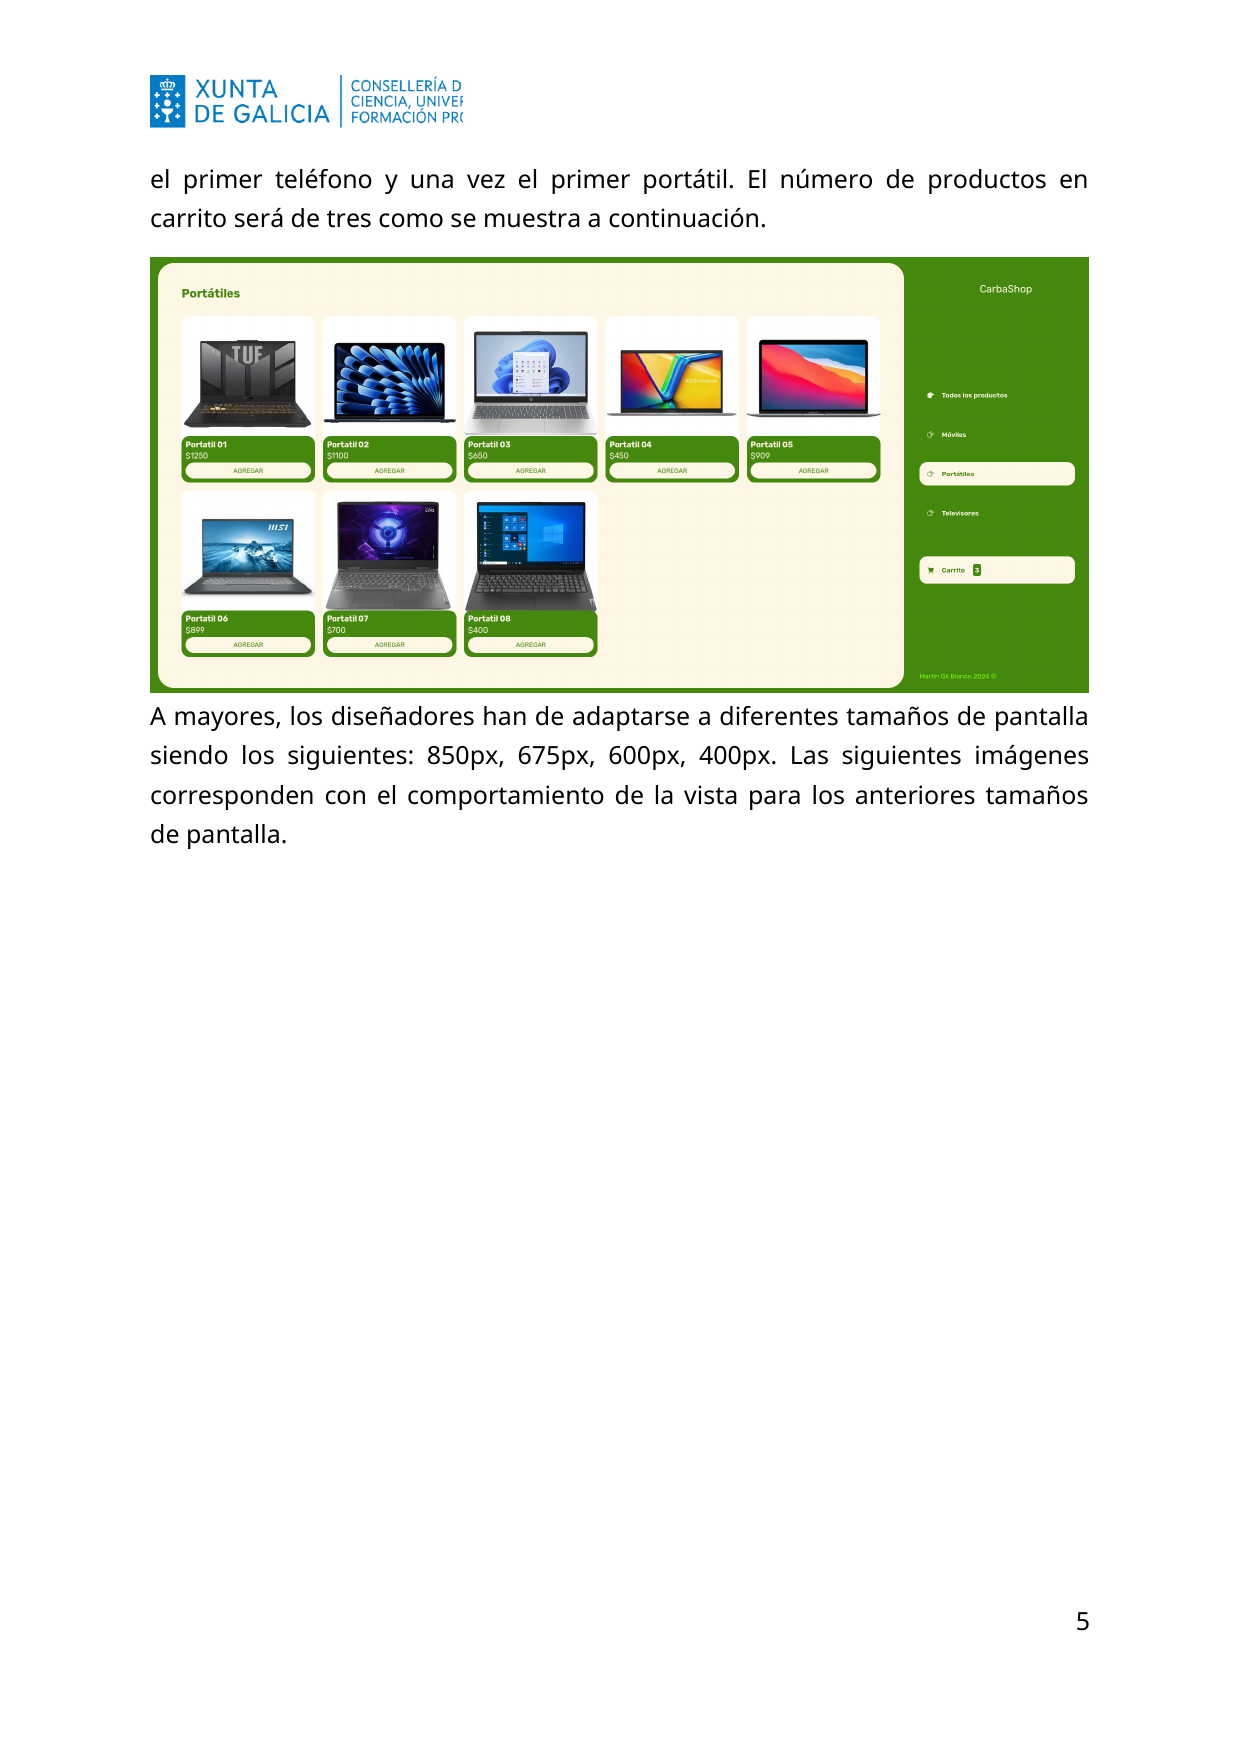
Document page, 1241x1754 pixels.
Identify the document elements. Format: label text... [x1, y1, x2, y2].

text el primer teléfono y una vez el primer portátil. El número de productos en carrito será de tres como se muestra a continuación. [150, 161, 1090, 235]
text A mayores, los diseñadores han de adaptarse a diferentes tamaños de pantalla siendo los siguientes: 850px, 675px, 600px, 400px. Las siguientes imágenes corresponden con el comportamiento de la vista para los anteriores tamaños de pantalla. [150, 257, 1090, 851]
